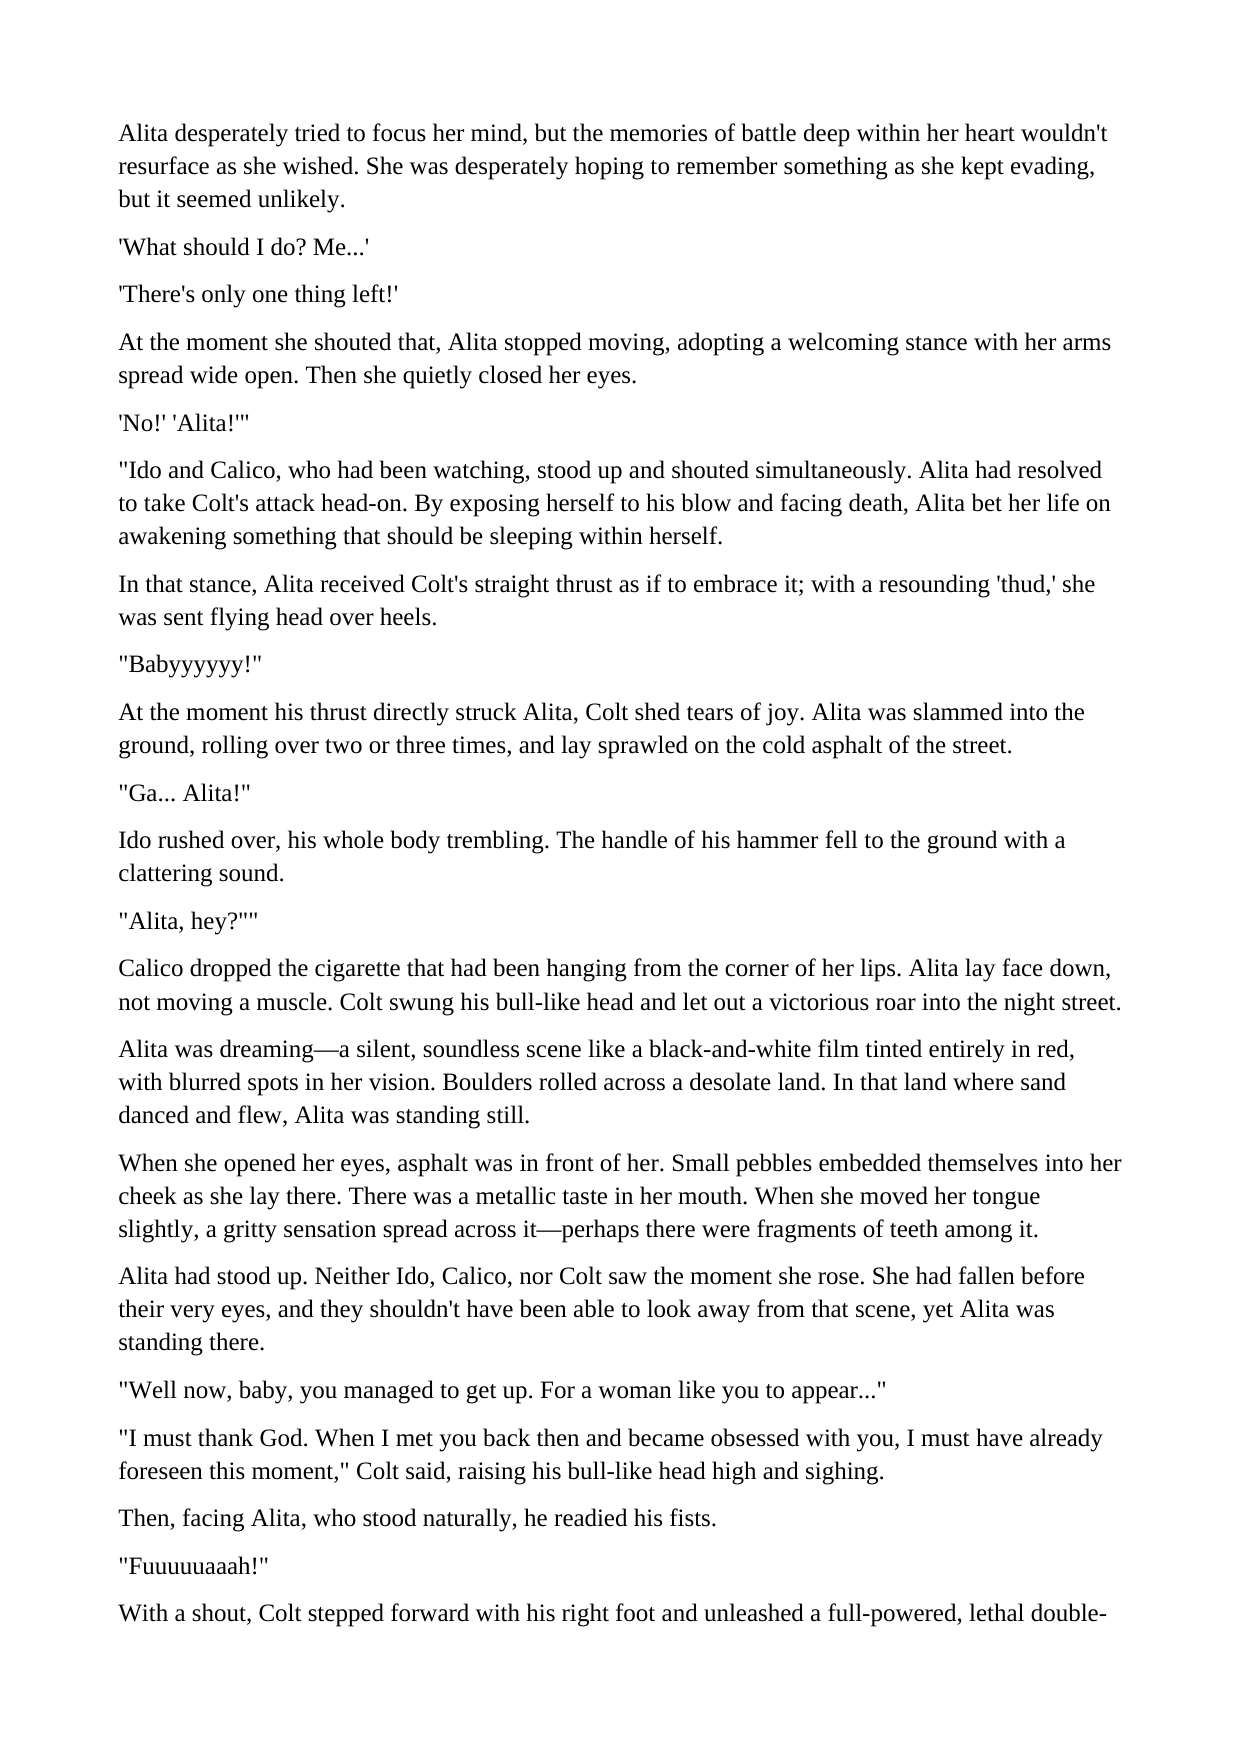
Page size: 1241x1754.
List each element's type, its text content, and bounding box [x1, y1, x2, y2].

text With a shout, Colt stepped forward with his right foot and unleashed a full-powered, lethal double- [118, 1598, 1122, 1627]
text "I must thank God. When I met you back then and became obsessed with you, I must have already foreseen this moment," Colt said, raising his bull-like head high and sighing. [118, 1423, 1122, 1484]
text Then, facing Alita, who stood naturally, he readied his fists. [118, 1503, 1122, 1532]
text "Ido and Calico, who had been watching, stood up and shouted simultaneously. Alita had resolved to take Colt's attack head-on. By exposing herself to his blow and facing death, Alita bet her life on awakening something that should be sleeping within herself. [118, 455, 1122, 550]
text 'What should I do? Me...' [118, 232, 1122, 261]
text "Fuuuuuaaah!" [118, 1551, 1122, 1580]
text Ido rushed over, his whole body trembling. The handle of his hammer fell to the ground with a clattering sound. [118, 825, 1122, 887]
text "Well now, baby, you managed to get up. For a woman like you to appear..." [118, 1375, 1122, 1404]
text Alita desperately tried to focus her mind, but the memories of battle deep within her heart wouldn't resurface as she wished. She was desperately hoping to remember something as she kept evading, but it seemed unlikely. [118, 118, 1122, 213]
text When she opened her eyes, asphalt was in front of her. Small pebbles embedded themselves into her cheek as she lay there. There was a metallic taste in her mouth. When she moved her tongue slightly, a gritty sensation spread across it—perhaps there were fragments of teeth among it. [118, 1148, 1122, 1243]
text Alita had stood up. Neither Ido, Calico, nor Colt saw the moment she rose. She had fallen before their very eyes, and they shouldn't have been able to look away from that scene, yet Alita was standing there. [118, 1261, 1122, 1356]
text In that stance, Alita received Colt's straight thrust as if to embrace it; with a resounding 'thud,' she was sent flying head over heels. [118, 569, 1122, 631]
text 'No!' 'Alita!'" [118, 408, 1122, 436]
text Alita was dreaming—a silent, soundless scene like a black-and-white film tinted entirely in red, with blurred spots in her vision. Boulders rolled across a desolate land. In that land where sand danced and flew, Alita was standing still. [118, 1034, 1122, 1129]
text "Babyyyyyy!" [118, 649, 1122, 678]
text 'There's only one thing left!' [118, 279, 1122, 308]
text "Alita, hey?"" [118, 906, 1122, 935]
text Calico dropped the cigarette that had been hanging from the corner of her lips. Alita lay face down, not moving a muscle. Colt swung his bull-like head and let out a victorious roar into the night street. [118, 953, 1122, 1015]
text At the moment his thrust directly struck Alita, Colt shed tears of joy. Alita was slammed into the ground, rolling over two or three times, and lay sprawled on the cold asphalt of the street. [118, 697, 1122, 759]
text "Ga... Alita!" [118, 778, 1122, 806]
text At the moment she shouted that, Alita stopped moving, adopting a welcoming stance with her arms spread wide open. Then she quietly closed her eyes. [118, 327, 1122, 389]
